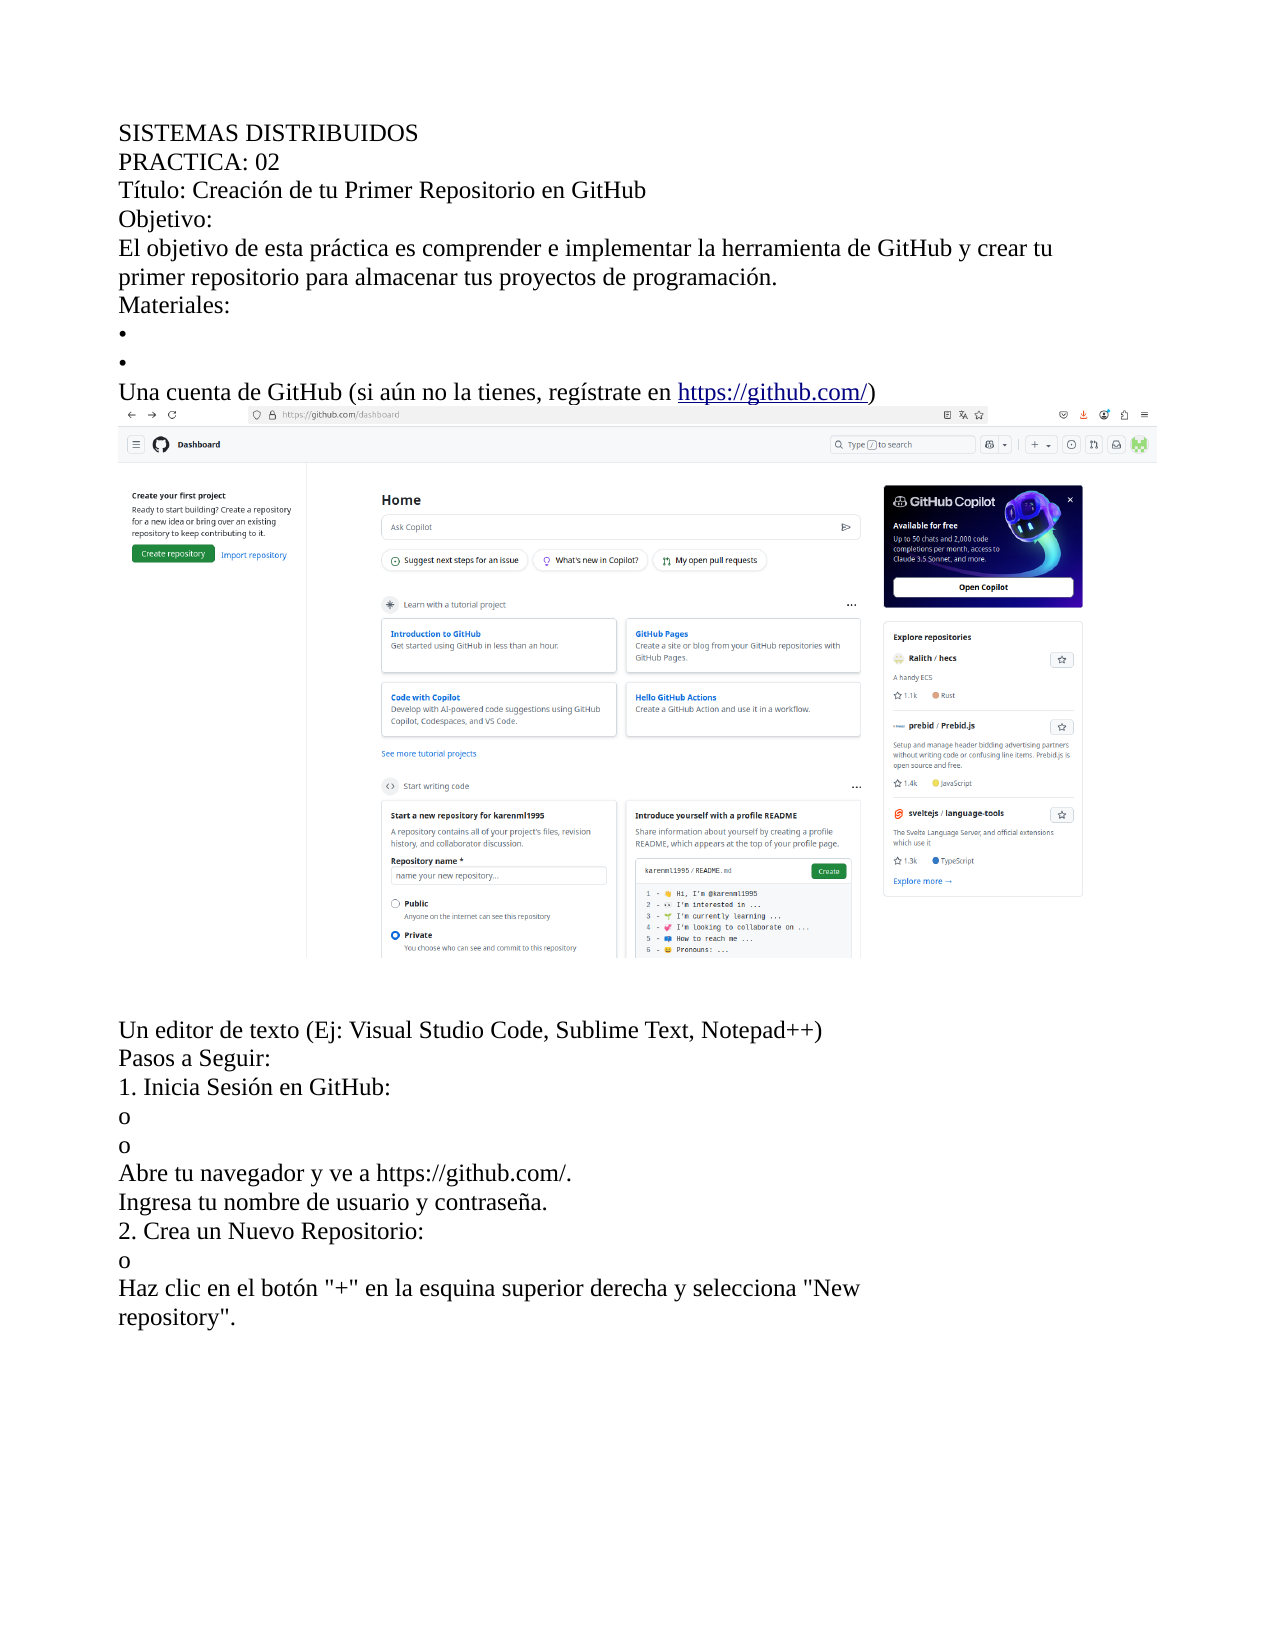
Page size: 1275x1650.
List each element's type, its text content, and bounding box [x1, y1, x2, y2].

text repository". [118, 1302, 1157, 1331]
picture [118, 405, 1157, 958]
text Ingresa tu nombre de usuario y contraseña. [118, 1187, 1157, 1216]
text 2. Crea un Nuevo Repositorio: [118, 1216, 1157, 1245]
text Pasos a Seguir: [118, 1043, 1157, 1072]
text o [118, 1101, 1157, 1130]
text • [118, 348, 1157, 377]
text Título: Creación de tu Primer Repositorio en GitHub [118, 176, 1157, 204]
text primer repositorio para almacenar tus proyectos de programación. [118, 262, 1157, 291]
text Materiales: [118, 291, 1157, 319]
text El objetivo de esta práctica es comprender e implementar la herramienta de GitHub y crear tu [118, 233, 1157, 262]
text • [118, 319, 1157, 348]
text o [118, 1130, 1157, 1158]
text Haz clic en el botón "+" en la esquina superior derecha y selecciona "New [118, 1273, 1157, 1302]
text SISTEMAS DISTRIBUIDOS [118, 118, 1157, 147]
text 1. Inicia Sesión en GitHub: [118, 1072, 1157, 1101]
text Objetivo: [118, 204, 1157, 233]
text PRACTICA: 02 [118, 147, 1157, 176]
text Abre tu navegador y ve a https://github.com/. [118, 1158, 1157, 1187]
text Un editor de texto (Ej: Visual Studio Code, Sublime Text, Notepad++) [118, 1015, 1157, 1043]
text o [118, 1245, 1157, 1273]
text Una cuenta de GitHub (si aún no la tienes, regístrate en https://github.com/) [118, 377, 1157, 405]
